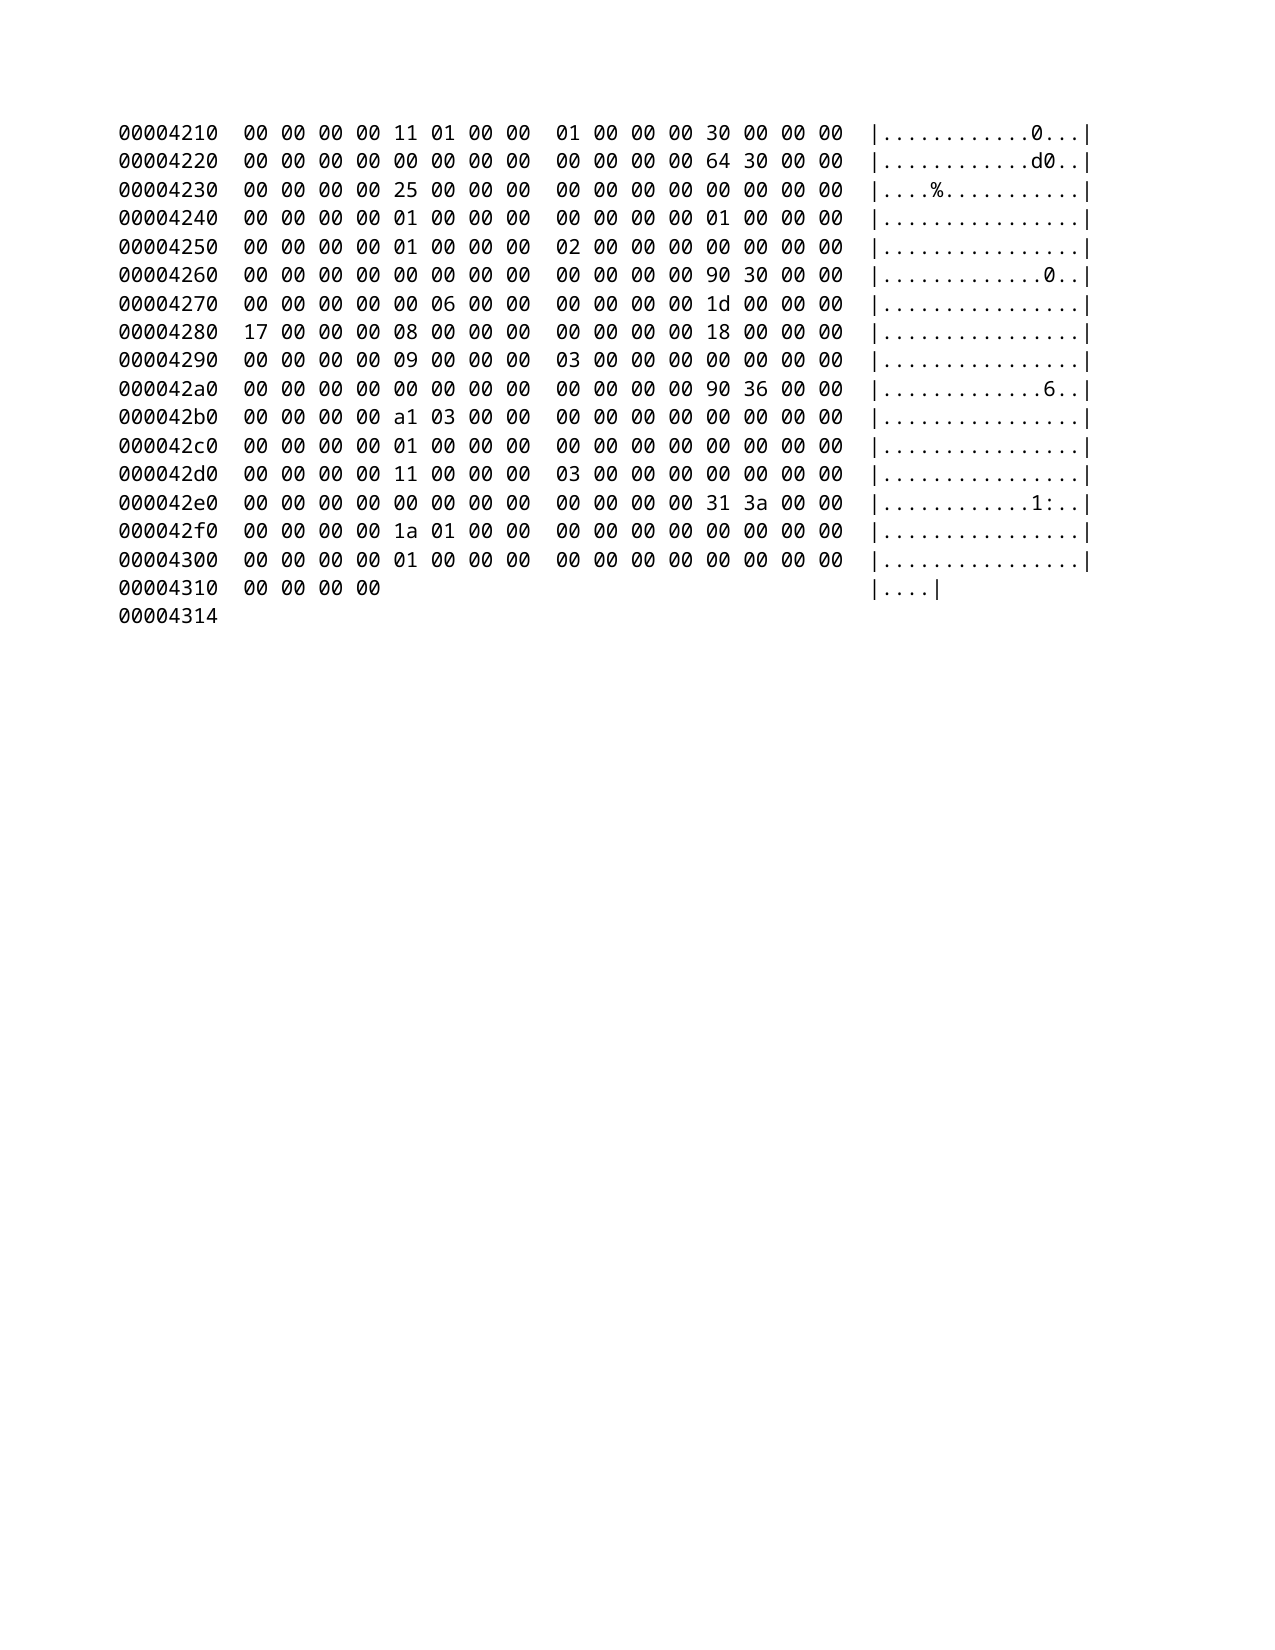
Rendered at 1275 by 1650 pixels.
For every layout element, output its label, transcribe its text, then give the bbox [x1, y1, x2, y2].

text 00004280 17 00 00 00 08 00 00 00 00 00 00 00 18 00 00 00 |................| [118, 317, 1157, 346]
text 000042e0 00 00 00 00 00 00 00 00 00 00 00 00 31 3a 00 00 |............1:..| [118, 488, 1157, 516]
text 000042a0 00 00 00 00 00 00 00 00 00 00 00 00 90 36 00 00 |.............6..| [118, 374, 1157, 402]
text 00004300 00 00 00 00 01 00 00 00 00 00 00 00 00 00 00 00 |................| [118, 545, 1157, 573]
text 00004230 00 00 00 00 25 00 00 00 00 00 00 00 00 00 00 00 |....%...........| [118, 175, 1157, 203]
text 00004240 00 00 00 00 01 00 00 00 00 00 00 00 01 00 00 00 |................| [118, 203, 1157, 232]
text 00004314 [118, 602, 1157, 630]
text 00004270 00 00 00 00 00 06 00 00 00 00 00 00 1d 00 00 00 |................| [118, 289, 1157, 317]
text 000042b0 00 00 00 00 a1 03 00 00 00 00 00 00 00 00 00 00 |................| [118, 402, 1157, 431]
text 000042d0 00 00 00 00 11 00 00 00 03 00 00 00 00 00 00 00 |................| [118, 459, 1157, 488]
text 00004220 00 00 00 00 00 00 00 00 00 00 00 00 64 30 00 00 |............d0..| [118, 147, 1157, 175]
text 000042f0 00 00 00 00 1a 01 00 00 00 00 00 00 00 00 00 00 |................| [118, 516, 1157, 545]
text 00004260 00 00 00 00 00 00 00 00 00 00 00 00 90 30 00 00 |.............0..| [118, 260, 1157, 289]
text 00004290 00 00 00 00 09 00 00 00 03 00 00 00 00 00 00 00 |................| [118, 346, 1157, 374]
text 000042c0 00 00 00 00 01 00 00 00 00 00 00 00 00 00 00 00 |................| [118, 431, 1157, 459]
text 00004210 00 00 00 00 11 01 00 00 01 00 00 00 30 00 00 00 |............0...| [118, 118, 1157, 147]
text 00004250 00 00 00 00 01 00 00 00 02 00 00 00 00 00 00 00 |................| [118, 232, 1157, 260]
text 00004310 00 00 00 00 |....| [118, 573, 1157, 602]
